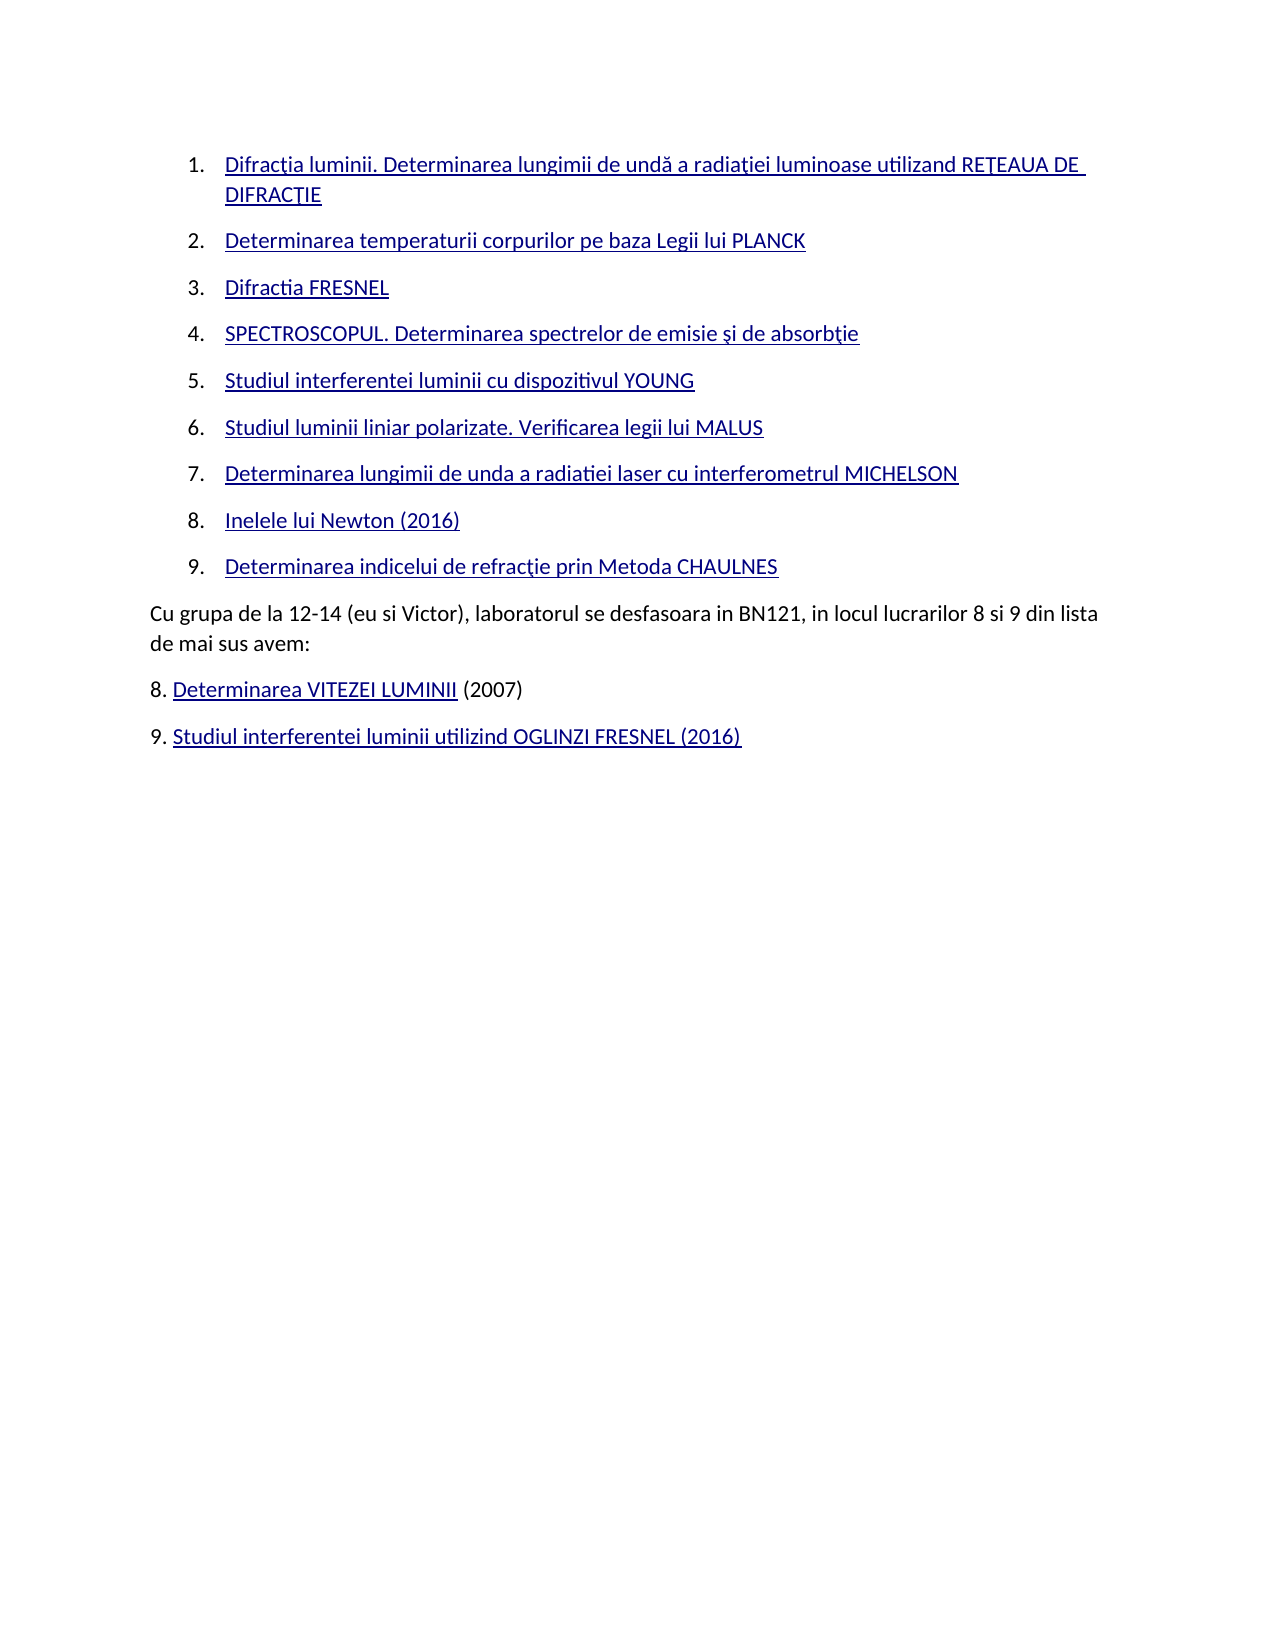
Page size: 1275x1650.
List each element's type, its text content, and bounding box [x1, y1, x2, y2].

list Determinarea lungimii de unda a radiatiei laser cu interferometrul MICHELSON [187, 459, 1125, 487]
list Studiul luminii liniar polarizate. Verificarea legii lui MALUS [187, 413, 1125, 441]
list Difractia FRESNEL [187, 273, 1125, 301]
text Cu grupa de la 12-14 (eu si Victor), laboratorul se desfasoara in BN121, in locul lucrarilor 8 si 9 din lista de mai sus avem: [150, 599, 1125, 657]
list SPECTROSCOPUL. Determinarea spectrelor de emisie şi de absorbţie [187, 319, 1125, 348]
list Determinarea temperaturii corpurilor pe baza Legii lui PLANCK [187, 226, 1125, 254]
text 9. Studiul interferentei luminii utilizind OGLINZI FRESNEL (2016) [150, 722, 1125, 750]
list Inelele lui Newton (2016) [187, 506, 1125, 534]
list Difracţia luminii. Determinarea lungimii de undă a radiaţiei luminoase utilizand REŢEAUA DE DIFRACŢIE [187, 150, 1125, 208]
text 8. Determinarea VITEZEI LUMINII (2007) [150, 675, 1125, 703]
list Determinarea indicelui de refracţie prin Metoda CHAULNES [187, 552, 1125, 580]
list Studiul interferentei luminii cu dispozitivul YOUNG [187, 366, 1125, 394]
